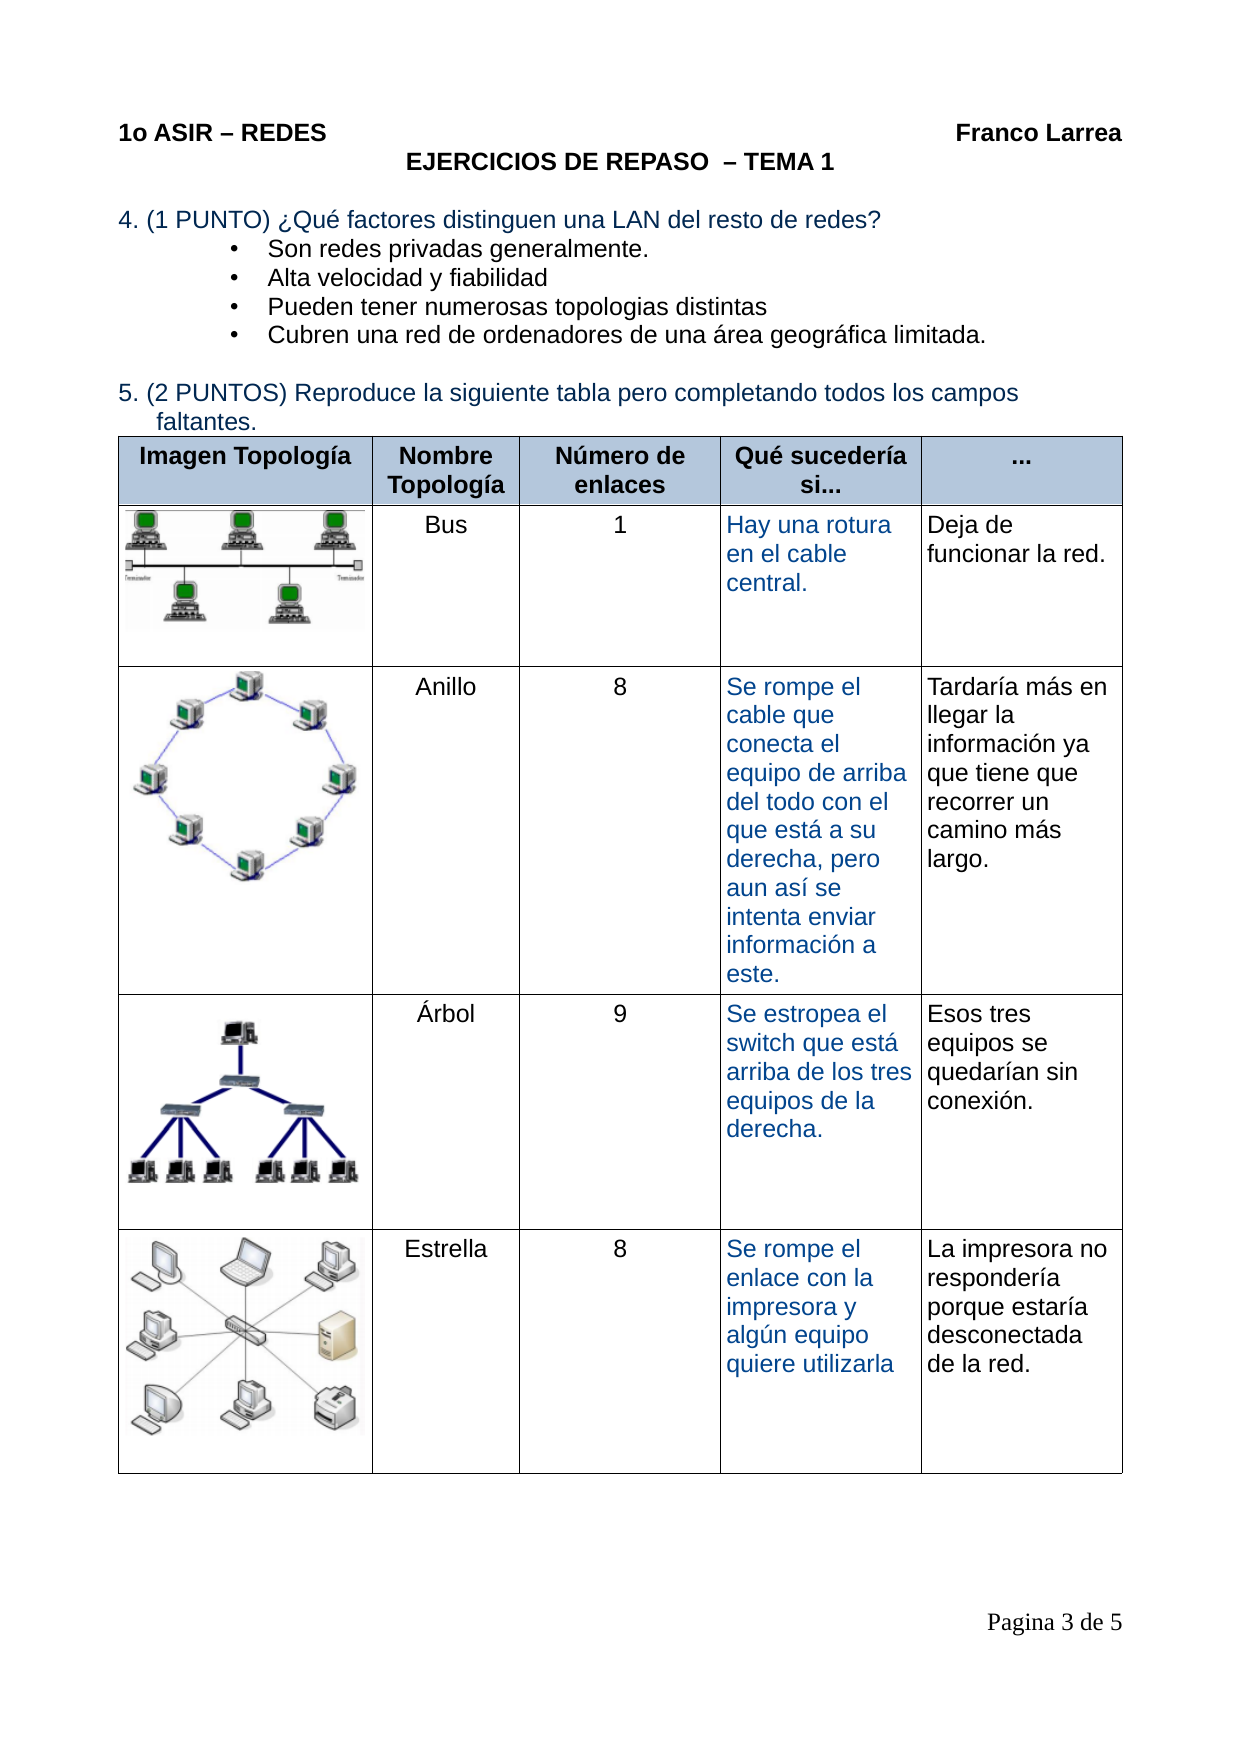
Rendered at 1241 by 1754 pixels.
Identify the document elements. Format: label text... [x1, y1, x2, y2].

picture [123, 1015, 364, 1194]
table_header ... [922, 437, 1122, 504]
table_cell Se rompe el enlace con la impresora y algún equipo quiere utilizarla [721, 1230, 921, 1473]
table_header Qué sucedería si... [721, 437, 921, 504]
table_cell Árbol [373, 995, 519, 1228]
table_cell Esos tres equipos se quedarían sin conexión. [922, 995, 1122, 1228]
table_header Número de enlaces [520, 437, 720, 504]
table_cell 8 [520, 667, 720, 993]
table_cell [119, 506, 372, 666]
picture [125, 671, 365, 885]
table_cell [119, 667, 372, 993]
subtitle (1 PUNTO) ¿Qué factores distinguen una LAN del resto de redes? [118, 205, 1122, 234]
list Pueden tener numerosas topologias distintas [230, 292, 1122, 320]
table_cell [119, 995, 372, 1228]
list Cubren una red de ordenadores de una área geográfica limitada. [230, 320, 1122, 349]
table_cell Se rompe el cable que conecta el equipo de arriba del todo con el que está a su derecha, pero aun así se intenta enviar información a este. [721, 667, 921, 993]
table_cell [119, 1230, 372, 1473]
picture [125, 510, 365, 632]
table_cell Deja de funcionar la red. [922, 506, 1122, 666]
subtitle (2 PUNTOS) Reproduce la siguiente tabla pero completando todos los campos faltantes. [118, 378, 1122, 436]
table_cell Estrella [373, 1230, 519, 1473]
list Alta velocidad y fiabilidad [230, 263, 1122, 292]
table_header Imagen Topología [119, 437, 372, 504]
table_header Nombre Topología [373, 437, 519, 504]
table_cell Se estropea el switch que está arriba de los tres equipos de la derecha. [721, 995, 921, 1228]
table_cell La impresora no respondería porque estaría desconectada de la red. [922, 1230, 1122, 1473]
list Son redes privadas generalmente. [230, 234, 1122, 263]
table_cell 9 [520, 995, 720, 1228]
picture [125, 1234, 365, 1439]
table_cell 8 [520, 1230, 720, 1473]
table_cell Tardaría más en llegar la información ya que tiene que recorrer un camino más largo. [922, 667, 1122, 993]
table_cell Hay una rotura en el cable central. [721, 506, 921, 666]
table_cell 1 [520, 506, 720, 666]
table_cell Bus [373, 506, 519, 666]
table_cell Anillo [373, 667, 519, 993]
